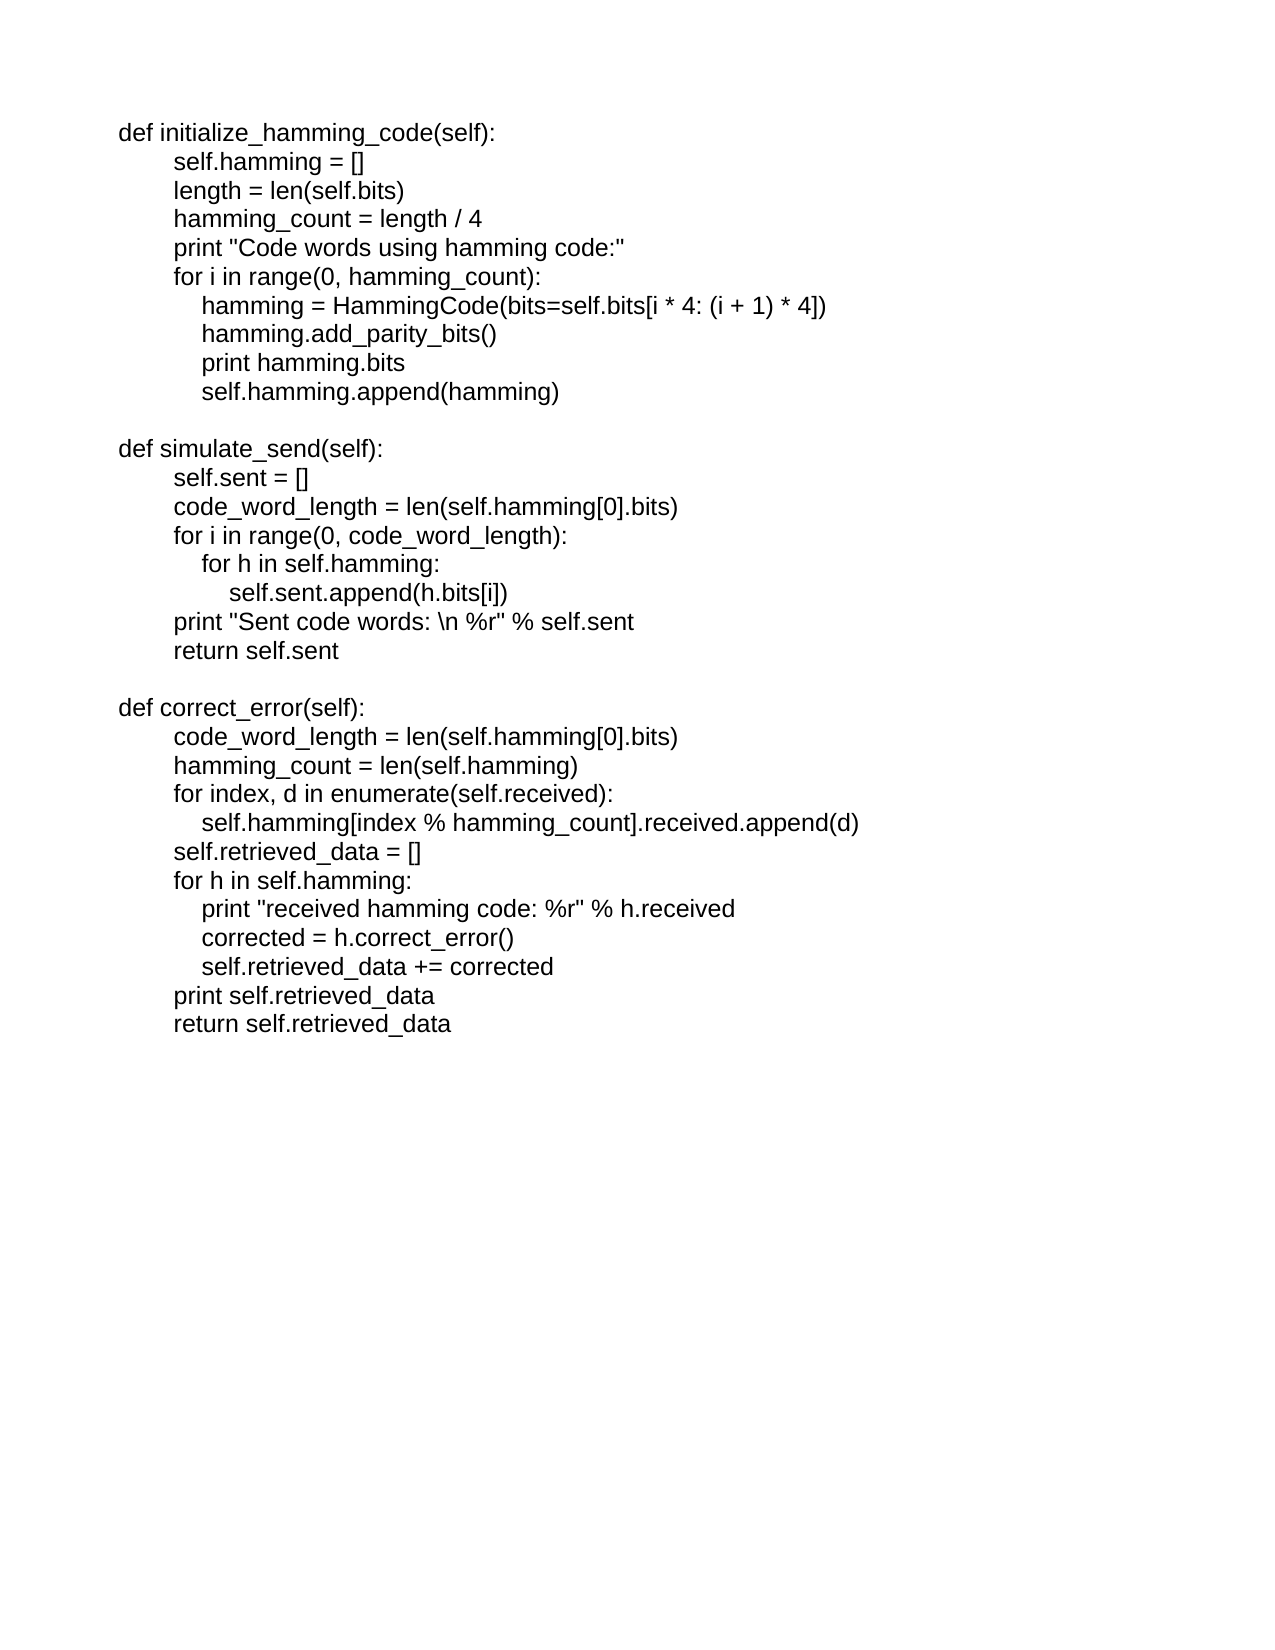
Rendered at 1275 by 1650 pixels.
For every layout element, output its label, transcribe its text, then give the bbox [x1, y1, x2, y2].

text print "Code words using hamming code:" [118, 233, 1157, 262]
text print hamming.bits [118, 348, 1157, 377]
text print "received hamming code: %r" % h.received [118, 894, 1157, 923]
text self.sent = [] [118, 463, 1157, 492]
text hamming_count = length / 4 [118, 204, 1157, 233]
text for h in self.hamming: [118, 866, 1157, 894]
text hamming_count = len(self.hamming) [118, 751, 1157, 779]
text for index, d in enumerate(self.received): [118, 779, 1157, 808]
text self.hamming.append(hamming) [118, 377, 1157, 406]
text for i in range(0, code_word_length): [118, 521, 1157, 549]
text code_word_length = len(self.hamming[0].bits) [118, 492, 1157, 521]
text return self.sent [118, 636, 1157, 664]
text self.hamming[index % hamming_count].received.append(d) [118, 808, 1157, 837]
text length = len(self.bits) [118, 176, 1157, 204]
text def correct_error(self): [118, 693, 1157, 722]
text hamming.add_parity_bits() [118, 319, 1157, 348]
text self.hamming = [] [118, 147, 1157, 176]
text def initialize_hamming_code(self): [118, 118, 1157, 147]
text self.retrieved_data += corrected [118, 952, 1157, 981]
text return self.retrieved_data [118, 1009, 1157, 1038]
text def simulate_send(self): [118, 434, 1157, 463]
text for i in range(0, hamming_count): [118, 262, 1157, 291]
text for h in self.hamming: [118, 549, 1157, 578]
text self.sent.append(h.bits[i]) [118, 578, 1157, 607]
text print self.retrieved_data [118, 981, 1157, 1009]
text hamming = HammingCode(bits=self.bits[i * 4: (i + 1) * 4]) [118, 291, 1157, 319]
text corrected = h.correct_error() [118, 923, 1157, 952]
text self.retrieved_data = [] [118, 837, 1157, 866]
text print "Sent code words: \n %r" % self.sent [118, 607, 1157, 636]
text code_word_length = len(self.hamming[0].bits) [118, 722, 1157, 751]
